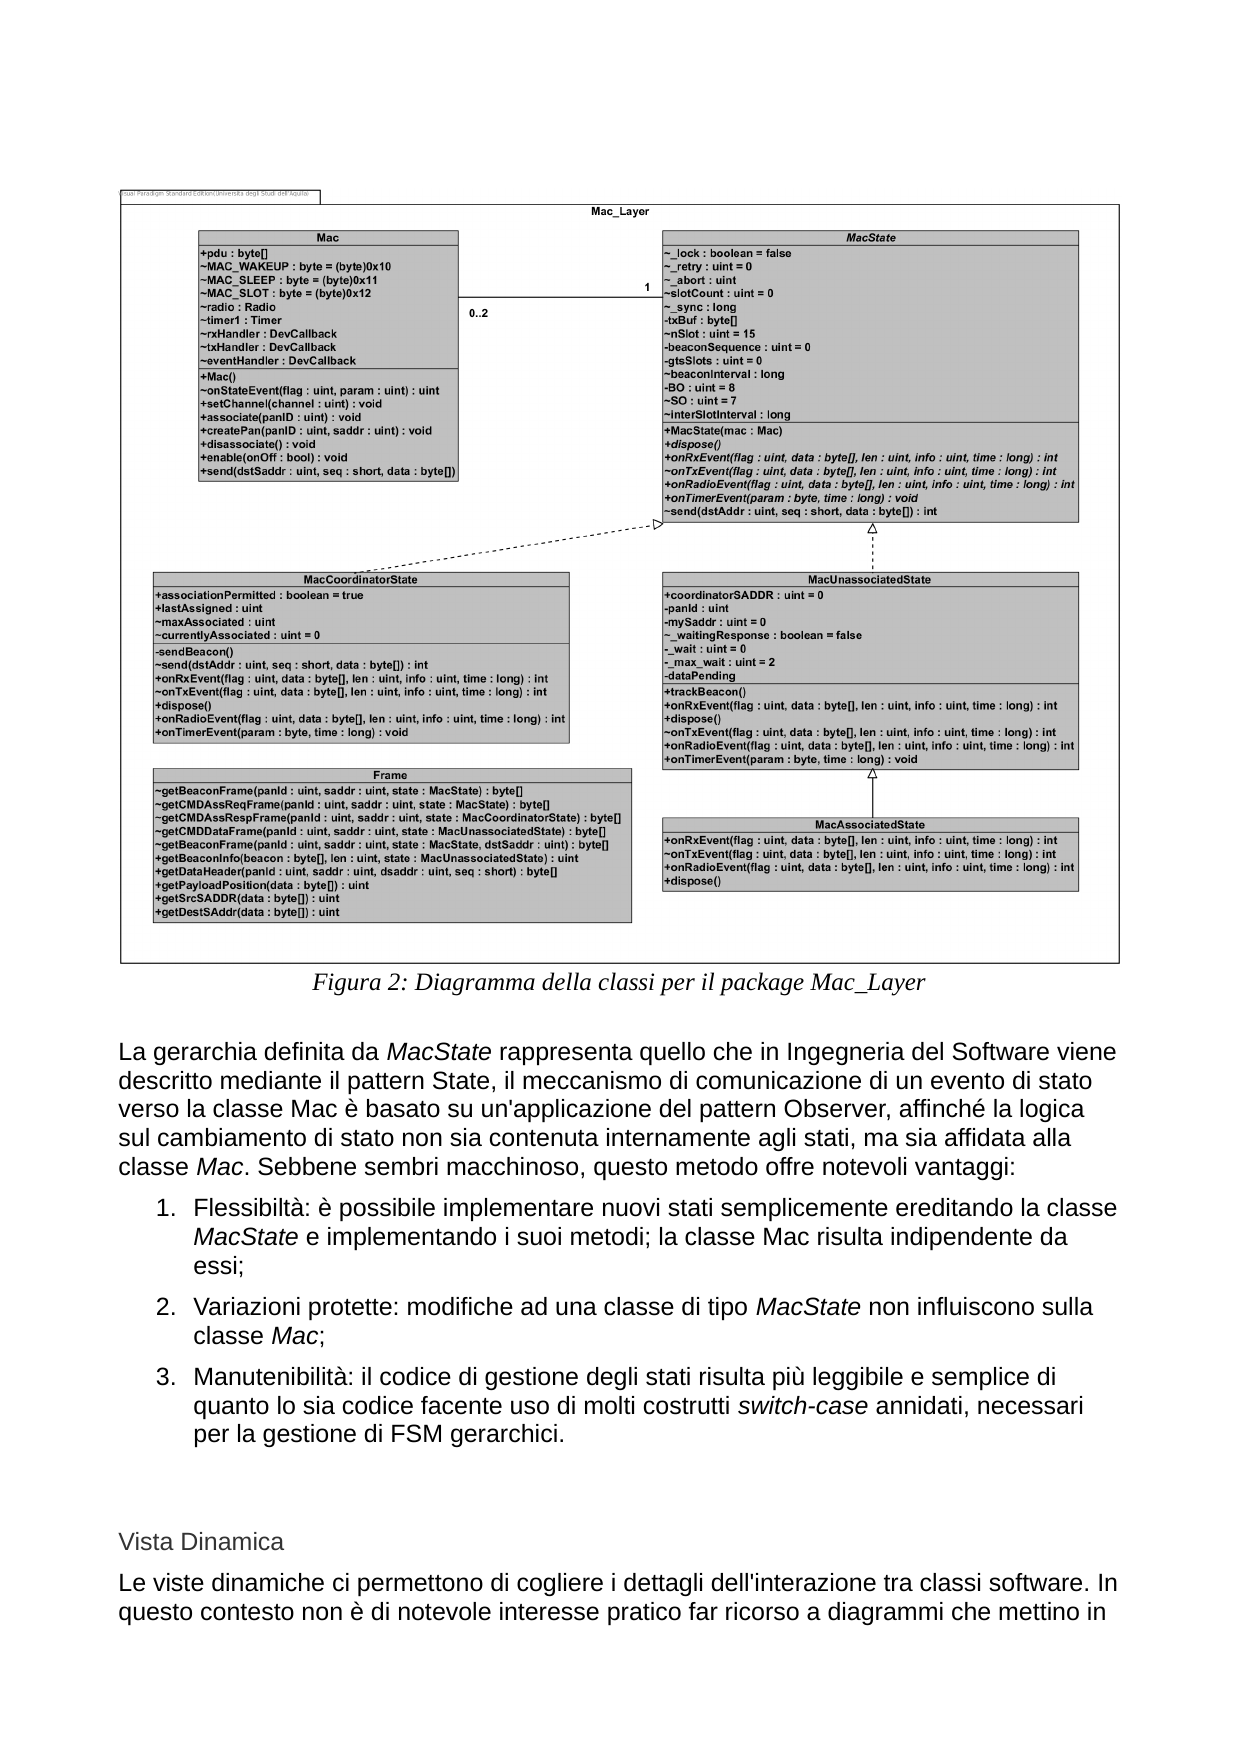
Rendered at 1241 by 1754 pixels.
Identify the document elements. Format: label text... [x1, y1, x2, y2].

text Figura 2: Diagramma della classi per il package Mac_Layer [118, 967, 1122, 996]
text La gerarchia definita da MacState rappresenta quello che in Ingegneria del Software viene descritto mediante il pattern State, il meccanismo di comunicazione di un evento di stato verso la classe Mac è basato su un'applicazione del pattern Observer, affinché la logica sul cambiamento di stato non sia contenuta internamente agli stati, ma sia affidata alla classe Mac. Sebbene sembri macchinoso, questo metodo offre notevoli vantaggi: [118, 1037, 1122, 1181]
list Variazioni protette: modifiche ad una classe di tipo MacState non influiscono sulla classe Mac; [156, 1292, 1122, 1349]
subtitle Vista Dinamica [118, 1527, 1122, 1556]
picture [118, 188, 1123, 967]
list Manutenibilità: il codice di gestione degli stati risulta più leggibile e semplice di quanto lo sia codice facente uso di molti costrutti switch-case annidati, necessari per la gestione di FSM gerarchici. [156, 1362, 1122, 1448]
list Flessibiltà: è possibile implementare nuovi stati semplicemente ereditando la classe MacState e implementando i suoi metodi; la classe Mac risulta indipendente da essi; [156, 1193, 1122, 1279]
text Le viste dinamiche ci permettono di cogliere i dettagli dell'interazione tra classi software. In questo contesto non è di notevole interesse pratico far ricorso a diagrammi che mettino in [118, 1568, 1122, 1626]
